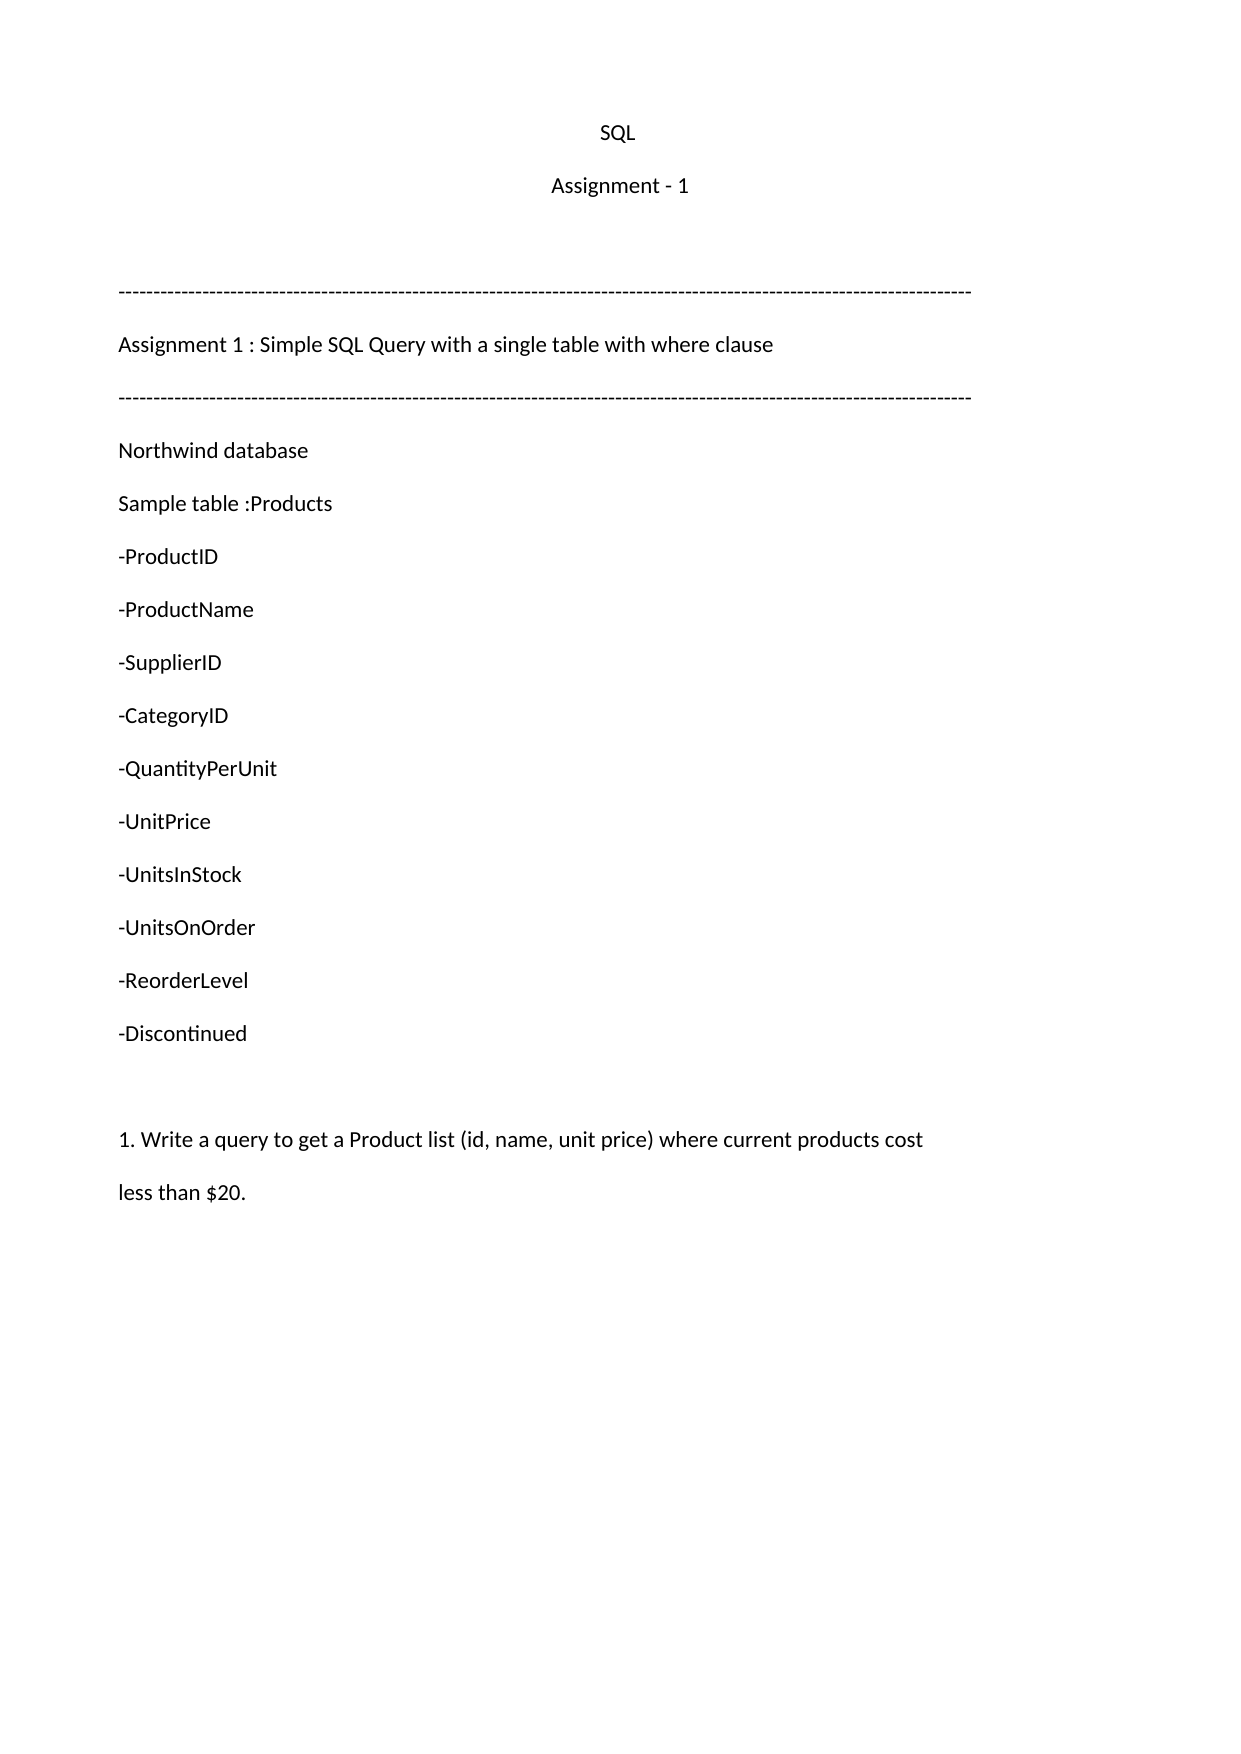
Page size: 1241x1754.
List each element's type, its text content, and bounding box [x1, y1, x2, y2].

text -ReorderLevel [118, 966, 1122, 994]
text Sample table :Products [118, 489, 1122, 517]
text less than $20. [118, 1178, 1122, 1207]
text -UnitsInStock [118, 860, 1122, 888]
text -------------------------------------------------------------------------------------------------------------------------- [118, 277, 1122, 305]
text -SupplierID [118, 648, 1122, 676]
text -ProductID [118, 542, 1122, 570]
text -Discontinued [118, 1019, 1122, 1047]
text -ProductName [118, 595, 1122, 623]
text 1. Write a query to get a Product list (id, name, unit price) where current products cost [118, 1126, 1122, 1153]
text -CategoryID [118, 701, 1122, 729]
text Assignment - 1 [118, 171, 1122, 199]
text SQL [118, 118, 1122, 146]
text Northwind database [118, 436, 1122, 464]
text -QuantityPerUnit [118, 754, 1122, 782]
text -------------------------------------------------------------------------------------------------------------------------- [118, 383, 1122, 411]
text -UnitPrice [118, 807, 1122, 835]
text -UnitsOnOrder [118, 913, 1122, 941]
text Assignment 1 : Simple SQL Query with a single table with where clause [118, 330, 1122, 358]
